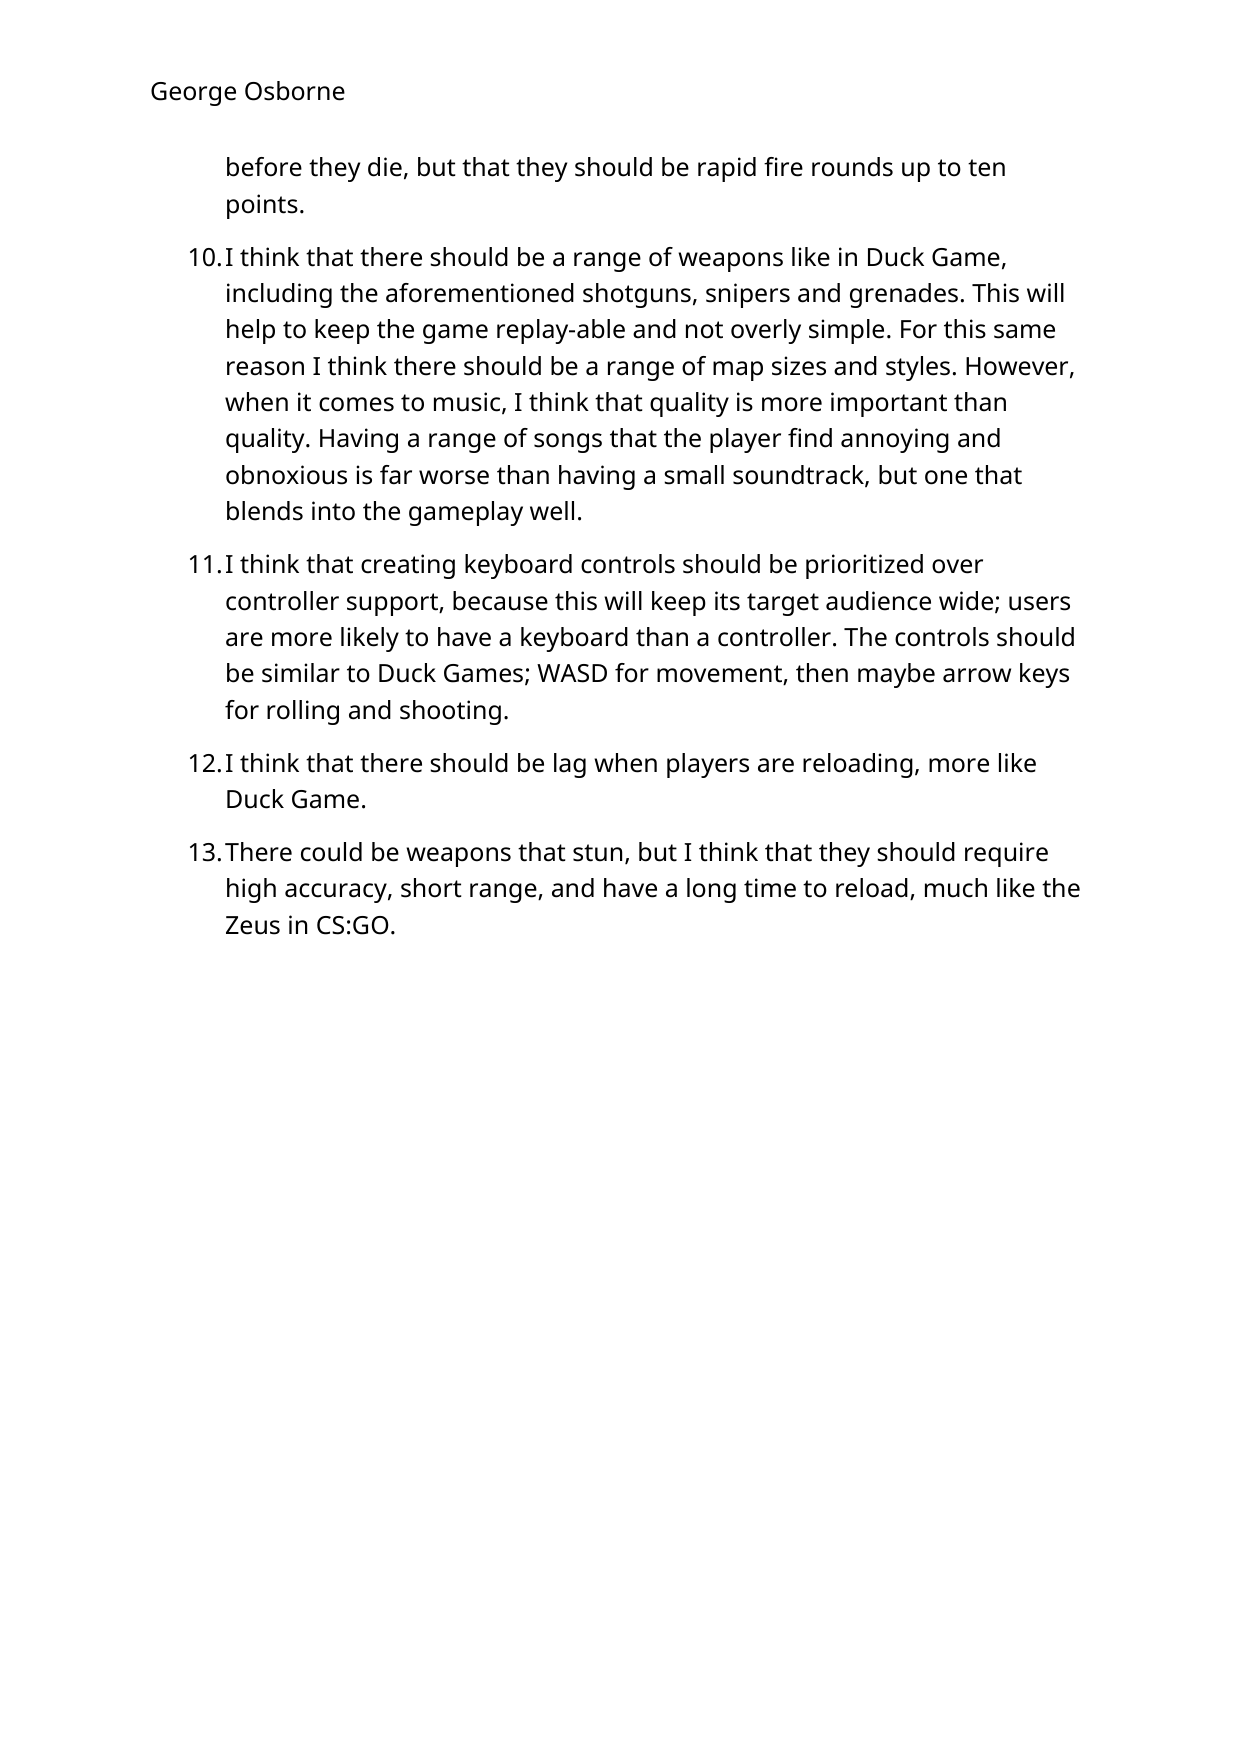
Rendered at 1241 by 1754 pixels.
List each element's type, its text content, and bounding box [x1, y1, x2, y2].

list I think that there should be a range of weapons like in Duck Game, including the aforementioned shotguns, snipers and grenades. This will help to keep the game replay-able and not overly simple. For this same reason I think there should be a range of map sizes and styles. However, when it comes to music, I think that quality is more important than quality. Having a range of songs that the player find annoying and obnoxious is far worse than having a small soundtrack, but one that blends into the gameplay well. [187, 239, 1090, 528]
list before they die, but that they should be rapid fire rounds up to ten points. [187, 150, 1090, 220]
list I think that there should be lag when players are reloading, more like Duck Game. [187, 745, 1090, 816]
list I think that creating keyboard controls should be prioritized over controller support, because this will keep its target audience wide; users are more likely to have a keyboard than a controller. The controls should be similar to Duck Games; WASD for movement, then maybe arrow keys for rolling and shooting. [187, 547, 1090, 726]
list There could be weapons that stun, but I think that they should require high accuracy, short range, and have a long time to reload, much like the Zeus in CS:GO. [187, 835, 1090, 941]
